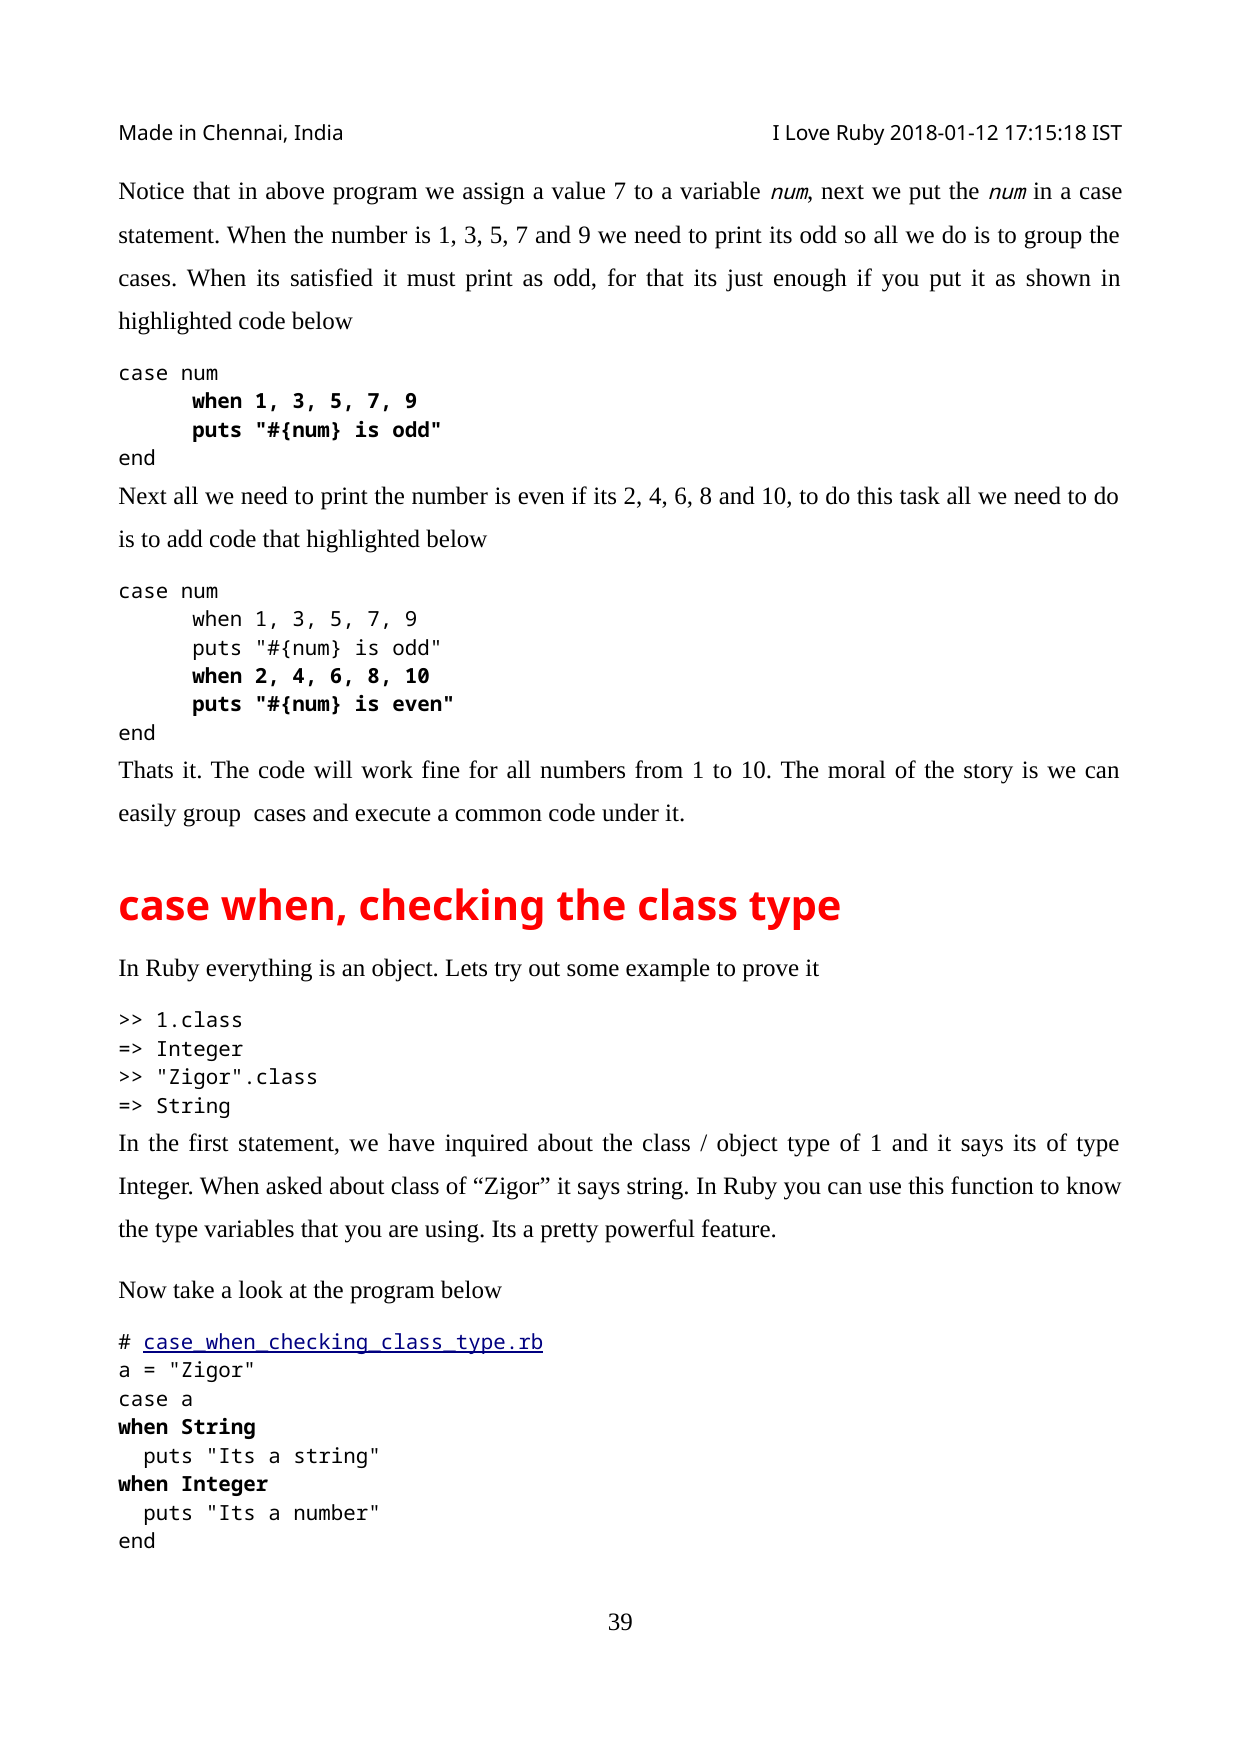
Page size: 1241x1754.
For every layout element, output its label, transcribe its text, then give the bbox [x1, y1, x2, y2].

text Notice that in above program we assign a value 7 to a variable num, next we put the num in a case statement. When the number is 1, 3, 5, 7 and 9 we need to print its odd so all we do is to group the cases. When its satisfied it must print as odd, for that its just enough if you put it as shown in highlighted code below [118, 176, 1122, 335]
text when 1, 3, 5, 7, 9 [118, 604, 1122, 633]
text >> "Zigor".class [118, 1062, 1122, 1091]
text Now take a look at the program below [118, 1275, 1122, 1304]
text puts "#{num} is even" [118, 689, 1122, 718]
text case num [118, 576, 1122, 604]
text when String [118, 1412, 1122, 1441]
text puts "#{num} is odd" [118, 415, 1122, 443]
text puts "#{num} is odd" [118, 633, 1122, 661]
text Thats it. The code will work fine for all numbers from 1 to 10. The moral of the story is we can easily group cases and execute a common code under it. [118, 755, 1122, 827]
text when 1, 3, 5, 7, 9 [118, 387, 1122, 415]
text puts "Its a number" [118, 1498, 1122, 1526]
text when 2, 4, 6, 8, 10 [118, 661, 1122, 689]
text case num [118, 358, 1122, 387]
text => String [118, 1091, 1122, 1119]
text when Integer [118, 1469, 1122, 1498]
text a = "Zigor" [118, 1356, 1122, 1384]
text puts "Its a string" [118, 1441, 1122, 1469]
text case a [118, 1384, 1122, 1412]
text end [118, 1526, 1122, 1555]
text Next all we need to print the number is even if its 2, 4, 6, 8 and 10, to do this task all we need to do is to add code that highlighted below [118, 481, 1122, 553]
subtitle case when, checking the class type [118, 875, 1122, 932]
text => Integer [118, 1034, 1122, 1062]
text # case_when_checking_class_type.rb [118, 1327, 1122, 1356]
text end [118, 443, 1122, 472]
text In Ruby everything is an object. Lets try out some example to prove it [118, 953, 1122, 982]
text In the first statement, we have inquired about the class / object type of 1 and it says its of type Integer. When asked about class of “Zigor” it says string. In Ruby you can use this function to know the type variables that you are using. Its a pretty powerful feature. [118, 1128, 1122, 1243]
text >> 1.class [118, 1006, 1122, 1034]
text end [118, 718, 1122, 746]
